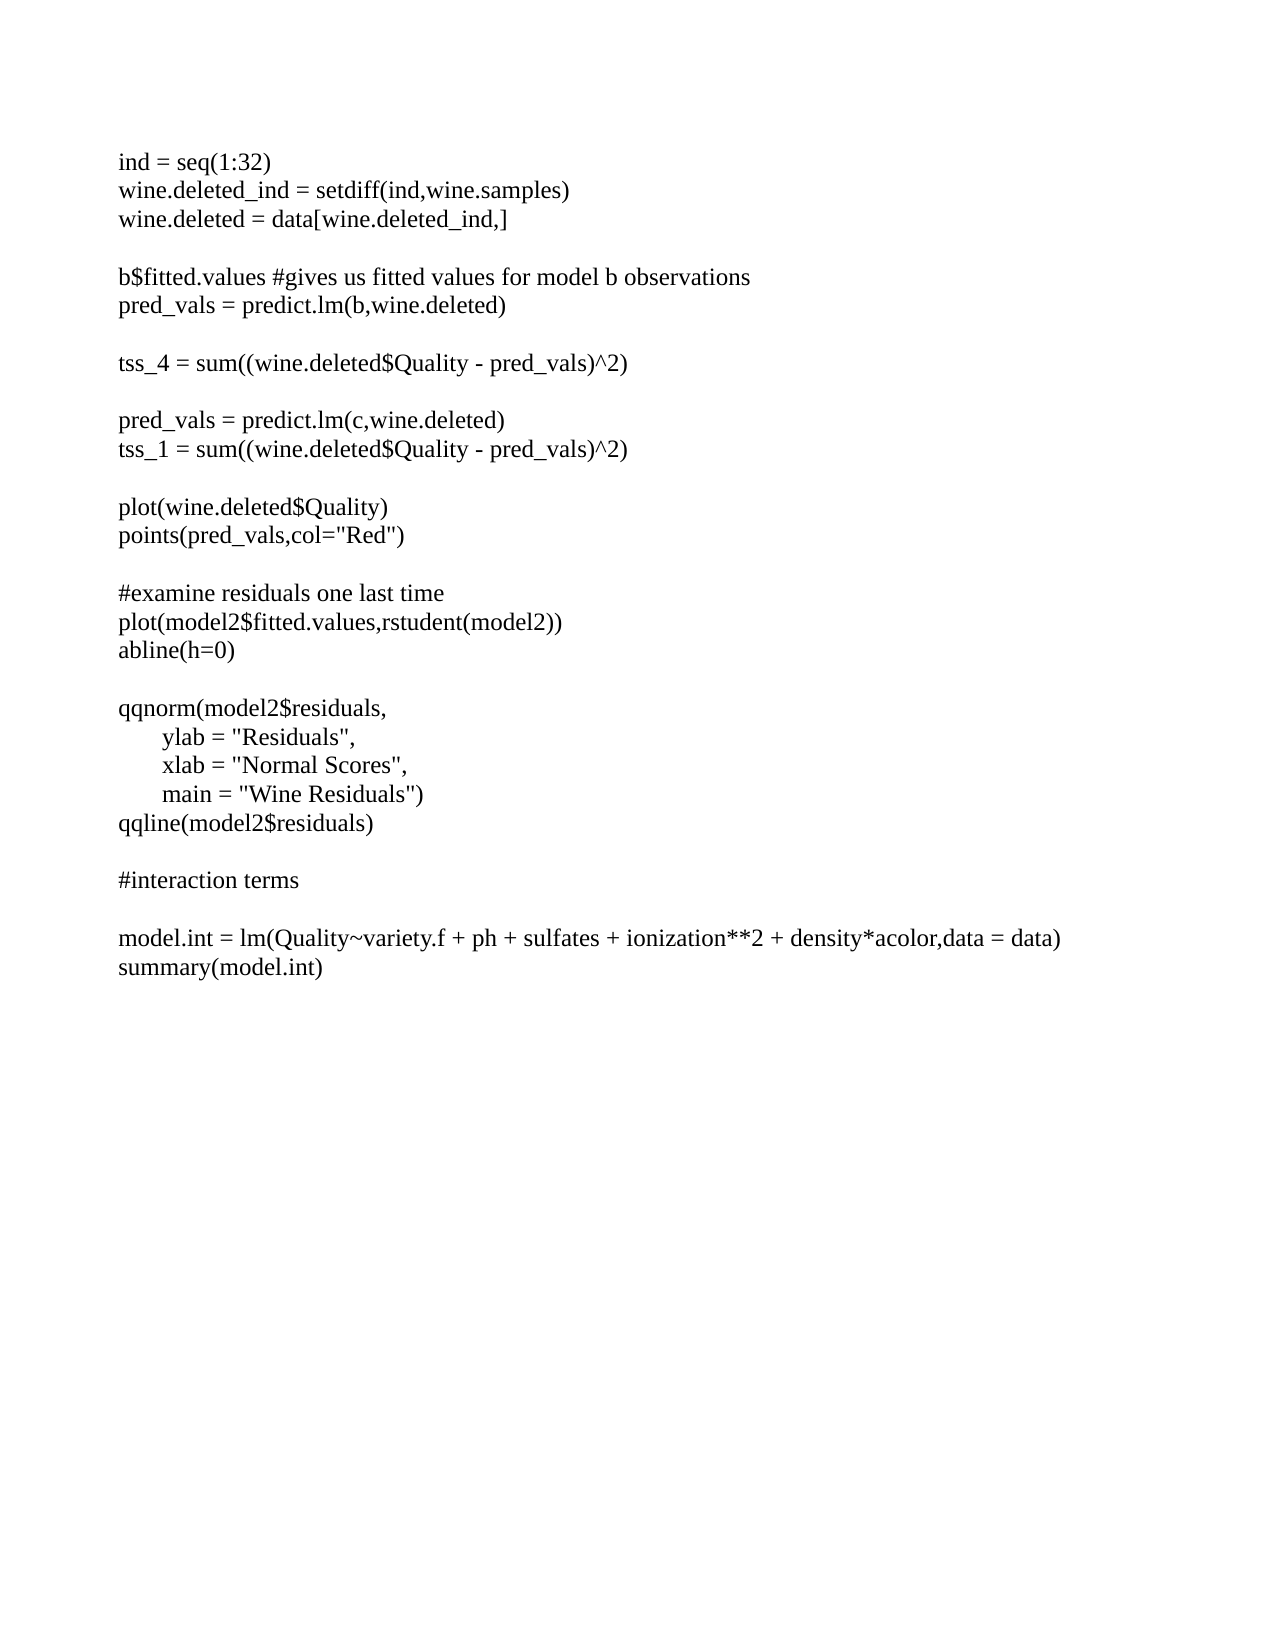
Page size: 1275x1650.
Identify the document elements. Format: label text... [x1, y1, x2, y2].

text xlab = "Normal Scores", [118, 751, 1157, 779]
text plot(model2$fitted.values,rstudent(model2)) [118, 607, 1157, 636]
text ind = seq(1:32) [118, 147, 1157, 176]
text main = "Wine Residuals") [118, 779, 1157, 808]
text #examine residuals one last time [118, 578, 1157, 607]
text pred_vals = predict.lm(b,wine.deleted) [118, 291, 1157, 319]
text pred_vals = predict.lm(c,wine.deleted) [118, 406, 1157, 434]
text model.int = lm(Quality~variety.f + ph + sulfates + ionization**2 + density*acolor,data = data) [118, 923, 1157, 952]
text tss_4 = sum((wine.deleted$Quality - pred_vals)^2) [118, 348, 1157, 377]
text b$fitted.values #gives us fitted values for model b observations [118, 262, 1157, 291]
text qqline(model2$residuals) [118, 808, 1157, 837]
text ylab = "Residuals", [118, 722, 1157, 751]
text wine.deleted = data[wine.deleted_ind,] [118, 204, 1157, 233]
text wine.deleted_ind = setdiff(ind,wine.samples) [118, 176, 1157, 204]
text tss_1 = sum((wine.deleted$Quality - pred_vals)^2) [118, 434, 1157, 463]
text plot(wine.deleted$Quality) [118, 492, 1157, 521]
text abline(h=0) [118, 636, 1157, 664]
text #interaction terms [118, 866, 1157, 894]
text qqnorm(model2$residuals, [118, 693, 1157, 722]
text points(pred_vals,col="Red") [118, 521, 1157, 549]
text summary(model.int) [118, 952, 1157, 981]
